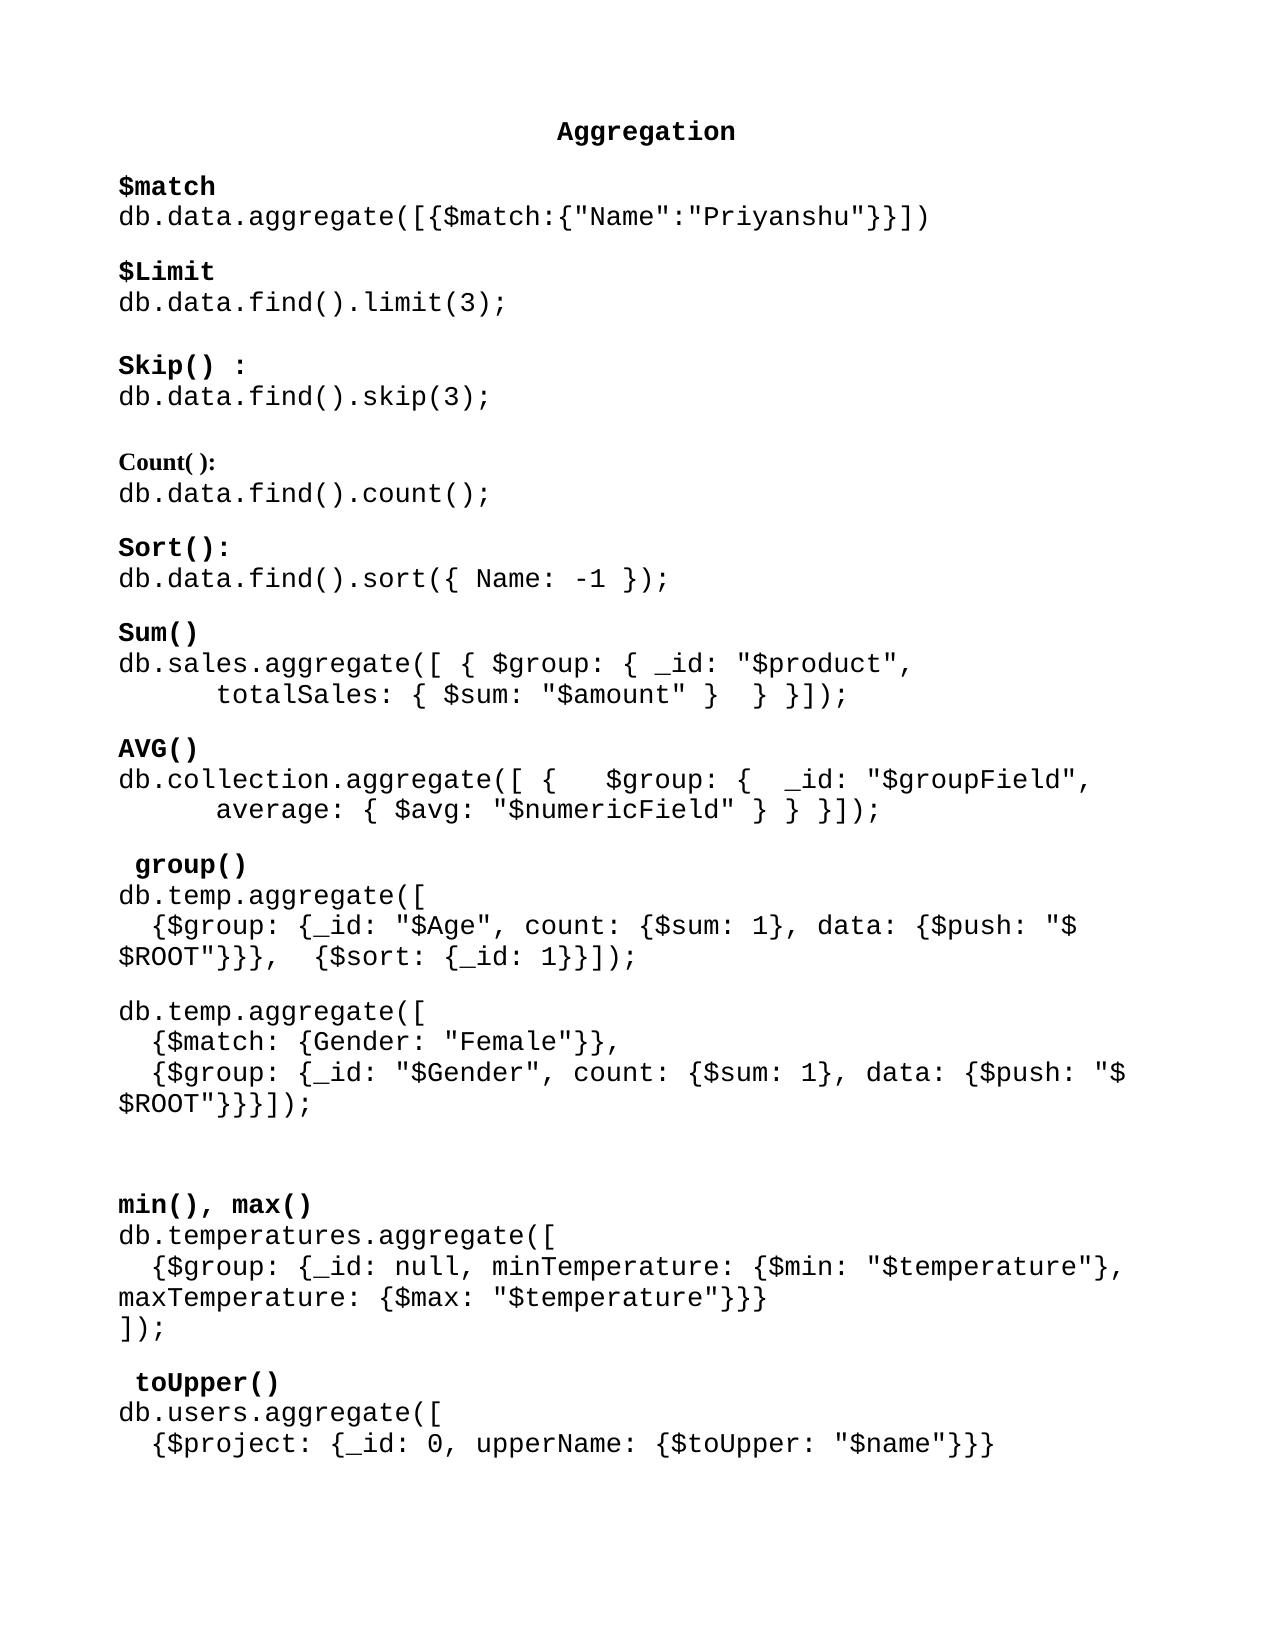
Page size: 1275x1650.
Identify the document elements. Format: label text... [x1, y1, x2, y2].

text db.temp.aggregate([ [118, 881, 1157, 912]
text {$match: {Gender: "Female"}}, [118, 1028, 1157, 1059]
text $Limit [118, 258, 1157, 288]
text {$group: {_id: "$Gender", count: {$sum: 1}, data: {$push: "$$ROOT"}}}]); [118, 1059, 1157, 1120]
text {$project: {_id: 0, upperName: {$toUpper: "$name"}}} [118, 1430, 1157, 1461]
text Count( ): [118, 447, 1157, 475]
text db.collection.aggregate([ { $group: { _id: "$groupField", [118, 766, 1157, 796]
text ]); [118, 1314, 1157, 1345]
text average: { $avg: "$numericField" } } }]); [118, 796, 1157, 827]
text db.data.find().count(); [118, 479, 1157, 510]
text db.data.find().sort({ Name: -1 }); [118, 565, 1157, 595]
text db.data.find().skip(3); [118, 383, 1157, 413]
text min(), max() [118, 1191, 1157, 1222]
text db.temperatures.aggregate([ [118, 1222, 1157, 1253]
text {$group: {_id: null, minTemperature: {$min: "$temperature"}, maxTemperature: {$max: "$temperature"}}} [118, 1253, 1157, 1314]
text Sort(): [118, 534, 1157, 565]
text $match [118, 172, 1157, 203]
text Aggregation [118, 118, 1157, 149]
text Sum() [118, 619, 1157, 650]
text db.users.aggregate([ [118, 1399, 1157, 1430]
text db.data.find().limit(3); [118, 288, 1157, 319]
text totalSales: { $sum: "$amount" } } }]); [118, 681, 1157, 711]
text db.data.aggregate([{$match:{"Name":"Priyanshu"}}]) [118, 203, 1157, 234]
text db.temp.aggregate([ [118, 997, 1157, 1028]
text db.sales.aggregate([ { $group: { _id: "$product", [118, 650, 1157, 681]
text Skip() : [118, 352, 1157, 383]
text toUpper() [118, 1368, 1157, 1399]
text AVG() [118, 735, 1157, 766]
text group() [118, 851, 1157, 881]
text {$group: {_id: "$Age", count: {$sum: 1}, data: {$push: "$$ROOT"}}}, {$sort: {_id: 1}}]); [118, 912, 1157, 974]
